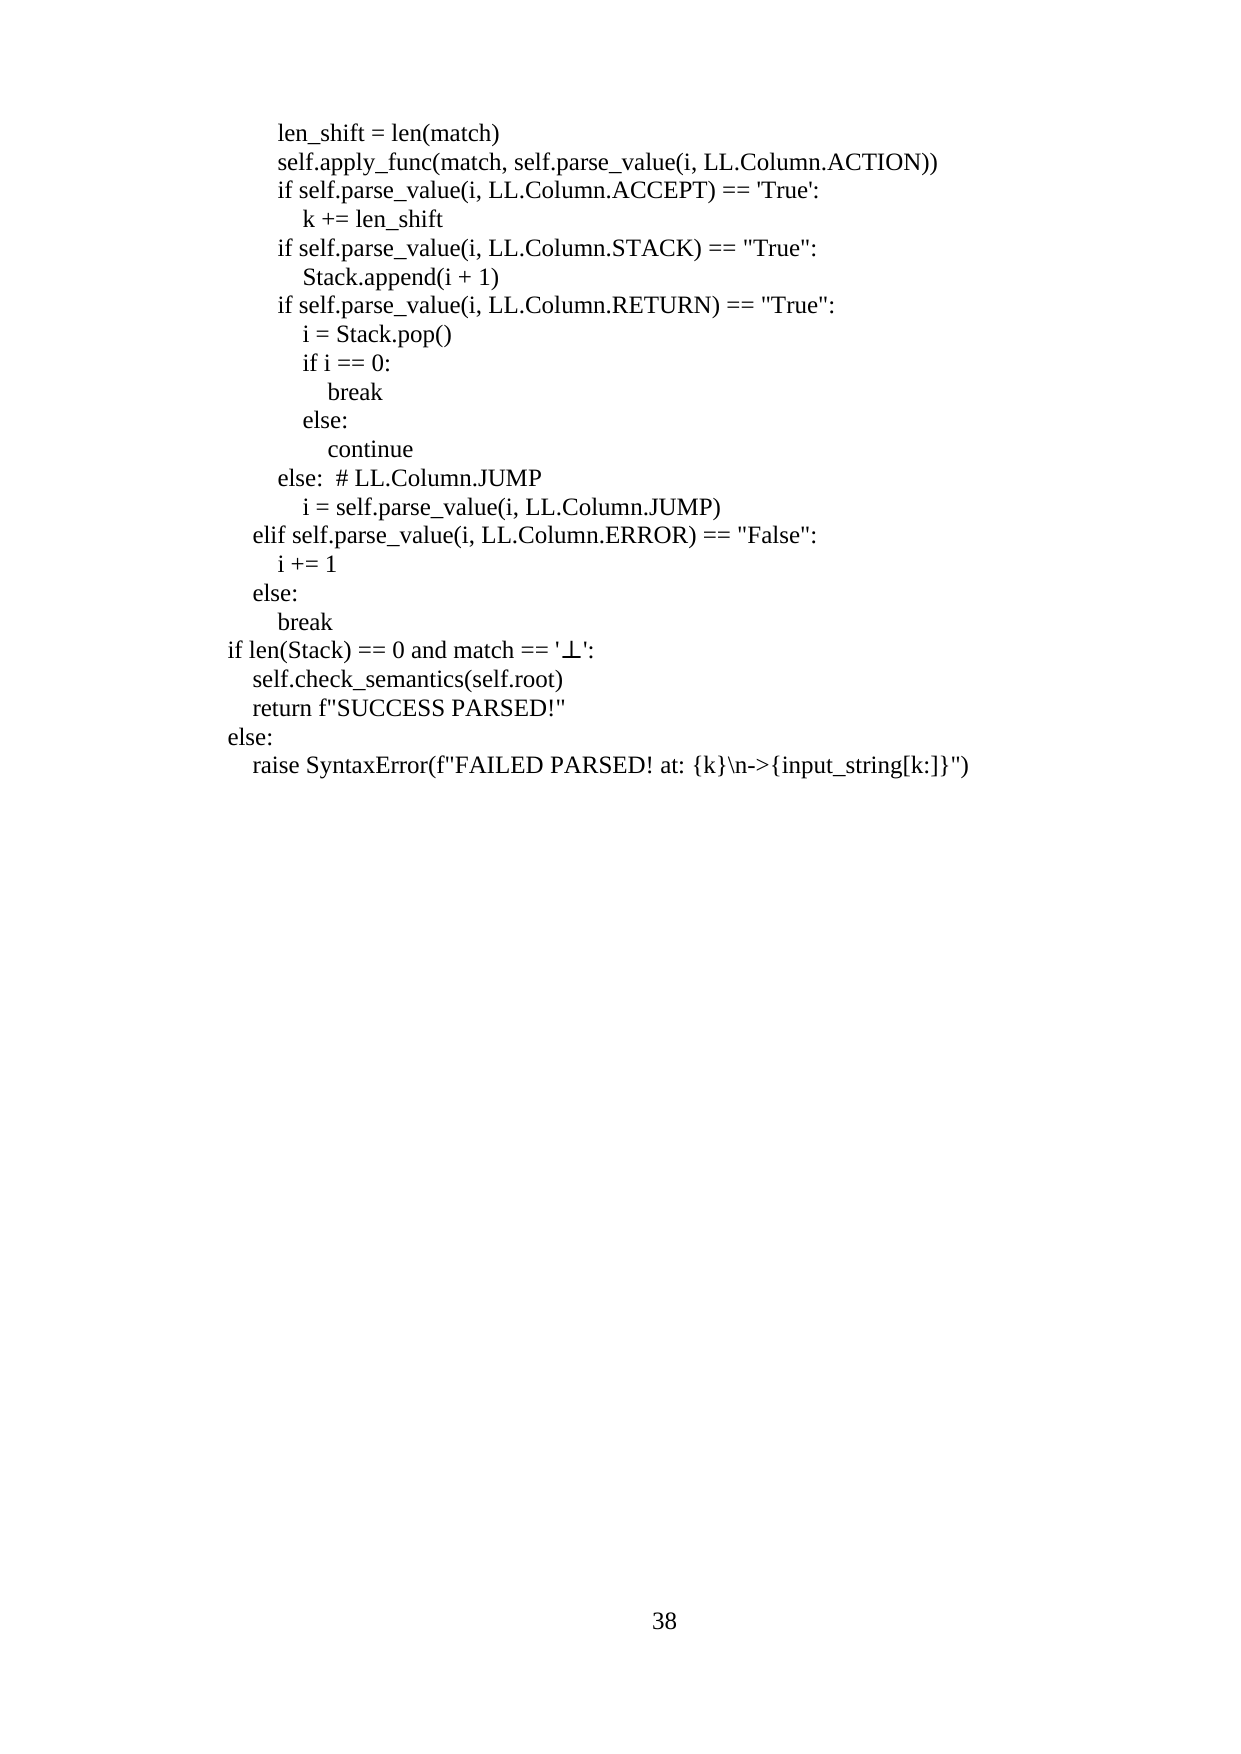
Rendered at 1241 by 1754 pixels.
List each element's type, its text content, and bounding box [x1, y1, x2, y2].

text k += len_shift [177, 204, 1152, 233]
text if i == 0: [177, 348, 1152, 377]
text else: [177, 578, 1152, 607]
text self.apply_func(match, self.parse_value(i, LL.Column.ACTION)) [177, 147, 1152, 176]
text Stack.append(i + 1) [177, 262, 1152, 291]
text elif self.parse_value(i, LL.Column.ERROR) == "False": [177, 521, 1152, 549]
text if self.parse_value(i, LL.Column.RETURN) == "True": [177, 291, 1152, 319]
text len_shift = len(match) [177, 118, 1152, 147]
text return f"SUCCESS PARSED!" [177, 693, 1152, 722]
text i += 1 [177, 549, 1152, 578]
text else: [177, 406, 1152, 434]
text else: [177, 722, 1152, 751]
text i = self.parse_value(i, LL.Column.JUMP) [177, 492, 1152, 521]
text if len(Stack) == 0 and match == '⊥': [177, 636, 1152, 664]
text i = Stack.pop() [177, 319, 1152, 348]
text if self.parse_value(i, LL.Column.ACCEPT) == 'True': [177, 176, 1152, 204]
text if self.parse_value(i, LL.Column.STACK) == "True": [177, 233, 1152, 262]
text break [177, 377, 1152, 406]
text continue [177, 434, 1152, 463]
text raise SyntaxError(f"FAILED PARSED! at: {k}\n->{input_string[k:]}") [177, 751, 1152, 779]
text else: # LL.Column.JUMP [177, 463, 1152, 492]
text break [177, 607, 1152, 636]
text self.check_semantics(self.root) [177, 664, 1152, 693]
